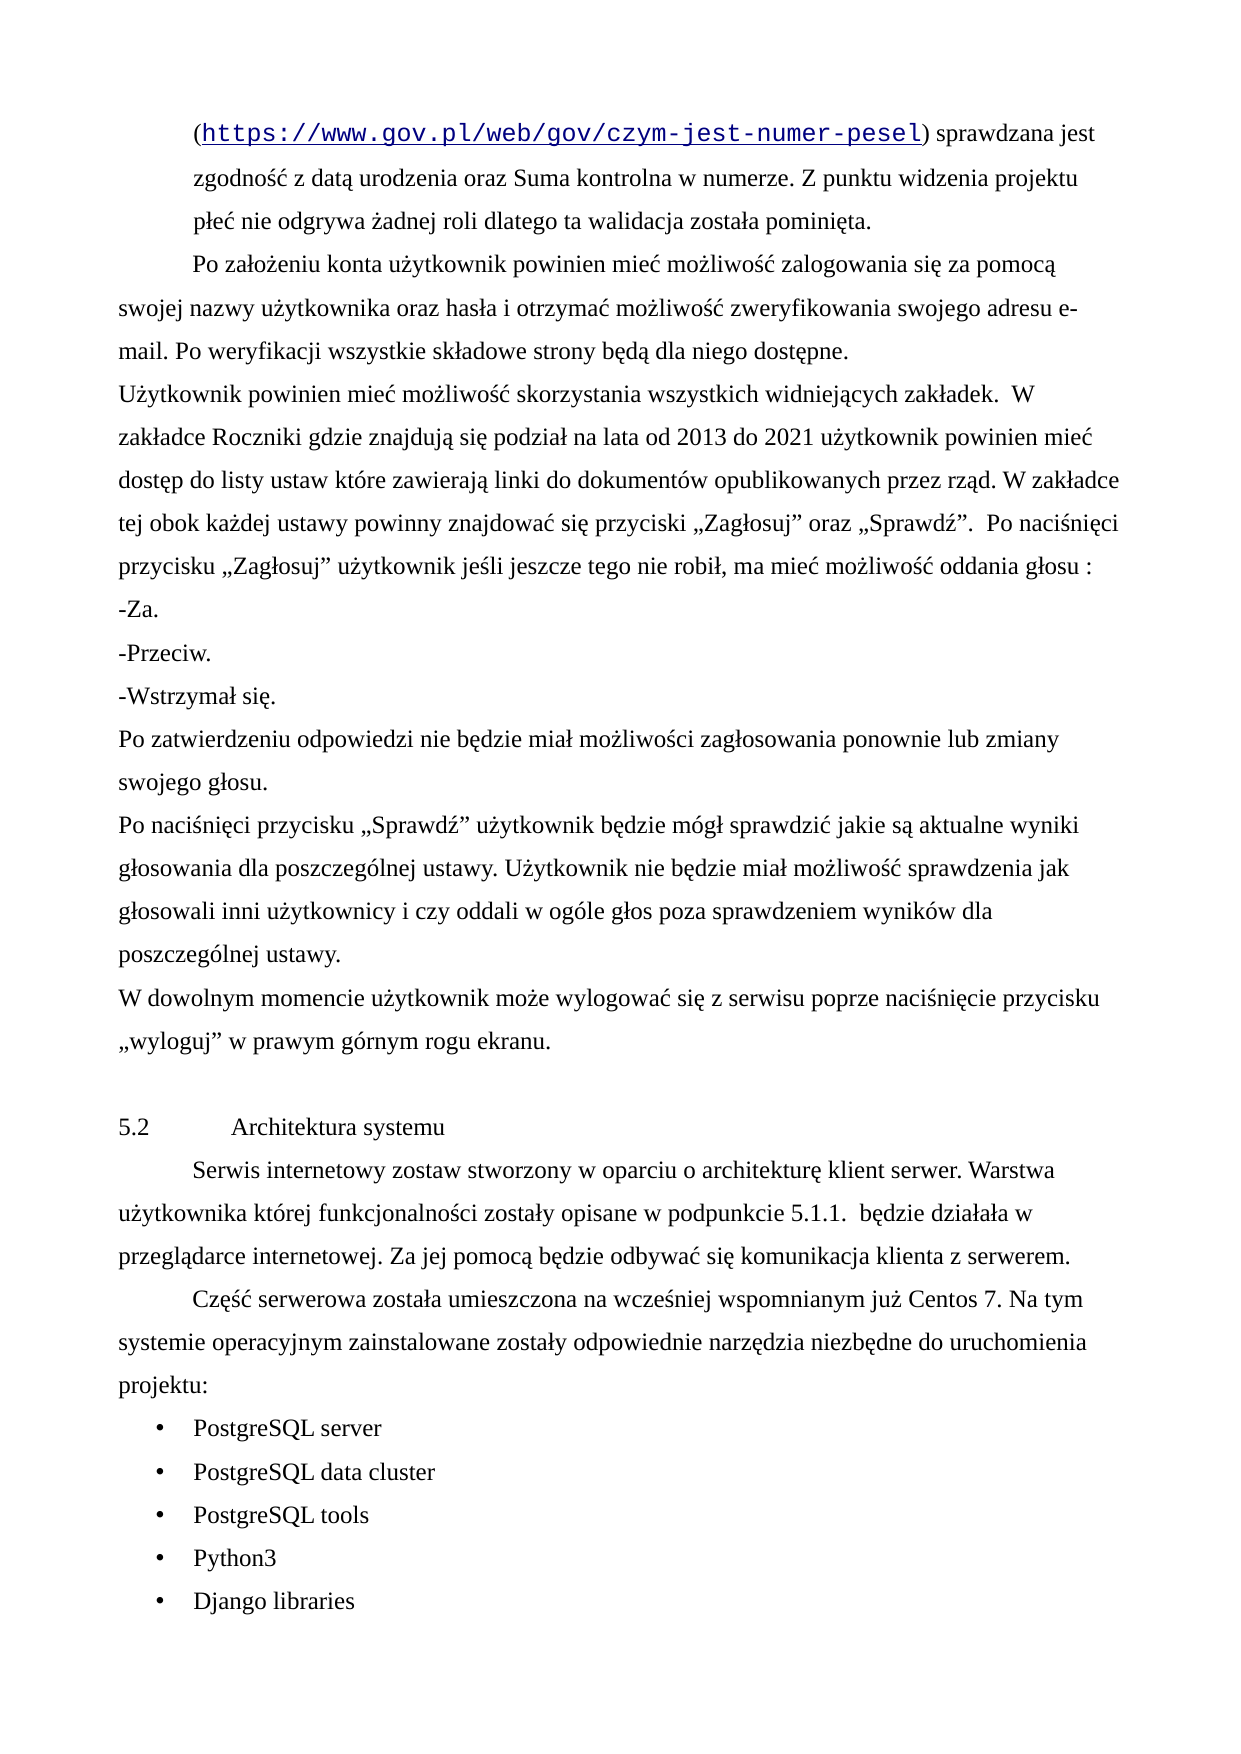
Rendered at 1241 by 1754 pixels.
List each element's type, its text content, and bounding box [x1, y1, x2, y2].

list PostgreSQL server [156, 1413, 1122, 1442]
list PostgreSQL data cluster [156, 1457, 1122, 1485]
text W dowolnym momencie użytkownik może wylogować się z serwisu poprze naciśnięcie przycisku „wyloguj” w prawym górnym rogu ekranu. [118, 983, 1122, 1054]
list Python3 [156, 1543, 1122, 1572]
text Po założeniu konta użytkownik powinien mieć możliwość zalogowania się za pomocą swojej nazwy użytkownika oraz hasła i otrzymać możliwość zweryfikowania swojego adresu e-mail. Po weryfikacji wszystkie składowe strony będą dla niego dostępne. [118, 249, 1122, 364]
text Serwis internetowy zostaw stworzony w oparciu o architekturę klient serwer. Warstwa użytkownika której funkcjonalności zostały opisane w podpunkcie 5.1.1. będzie działała w przeglądarce internetowej. Za jej pomocą będzie odbywać się komunikacja klienta z serwerem. [118, 1155, 1122, 1270]
list PostgreSQL tools [156, 1500, 1122, 1528]
text -Za. [118, 594, 1122, 623]
text Część serwerowa została umieszczona na wcześniej wspomnianym już Centos 7. Na tym systemie operacyjnym zainstalowane zostały odpowiednie narzędzia niezbędne do uruchomienia projektu: [118, 1284, 1122, 1399]
list Architektura systemu [118, 1112, 1122, 1140]
text Użytkownik powinien mieć możliwość skorzystania wszystkich widniejących zakładek. W zakładce Roczniki gdzie znajdują się podział na lata od 2013 do 2021 użytkownik powinien mieć dostęp do listy ustaw które zawierają linki do dokumentów opublikowanych przez rząd. W zakładce tej obok każdej ustawy powinny znajdować się przyciski „Zagłosuj” oraz „Sprawdź”. Po naciśnięci przycisku „Zagłosuj” użytkownik jeśli jeszcze tego nie robił, ma mieć możliwość oddania głosu : [118, 379, 1122, 580]
text -Wstrzymał się. [118, 681, 1122, 709]
text Po naciśnięci przycisku „Sprawdź” użytkownik będzie mógł sprawdzić jakie są aktualne wyniki głosowania dla poszczególnej ustawy. Użytkownik nie będzie miał możliwość sprawdzenia jak głosowali inni użytkownicy i czy oddali w ogóle głos poza sprawdzeniem wyników dla poszczególnej ustawy. [118, 810, 1122, 968]
text -Przeciw. [118, 638, 1122, 666]
list (https://www.gov.pl/web/gov/czym-jest-numer-pesel) sprawdzana jest zgodność z datą urodzenia oraz Suma kontrolna w numerze. Z punktu widzenia projektu płeć nie odgrywa żadnej roli dlatego ta walidacja została pominięta. [156, 118, 1122, 235]
list Django libraries [156, 1586, 1122, 1615]
text Po zatwierdzeniu odpowiedzi nie będzie miał możliwości zagłosowania ponownie lub zmiany swojego głosu. [118, 724, 1122, 796]
